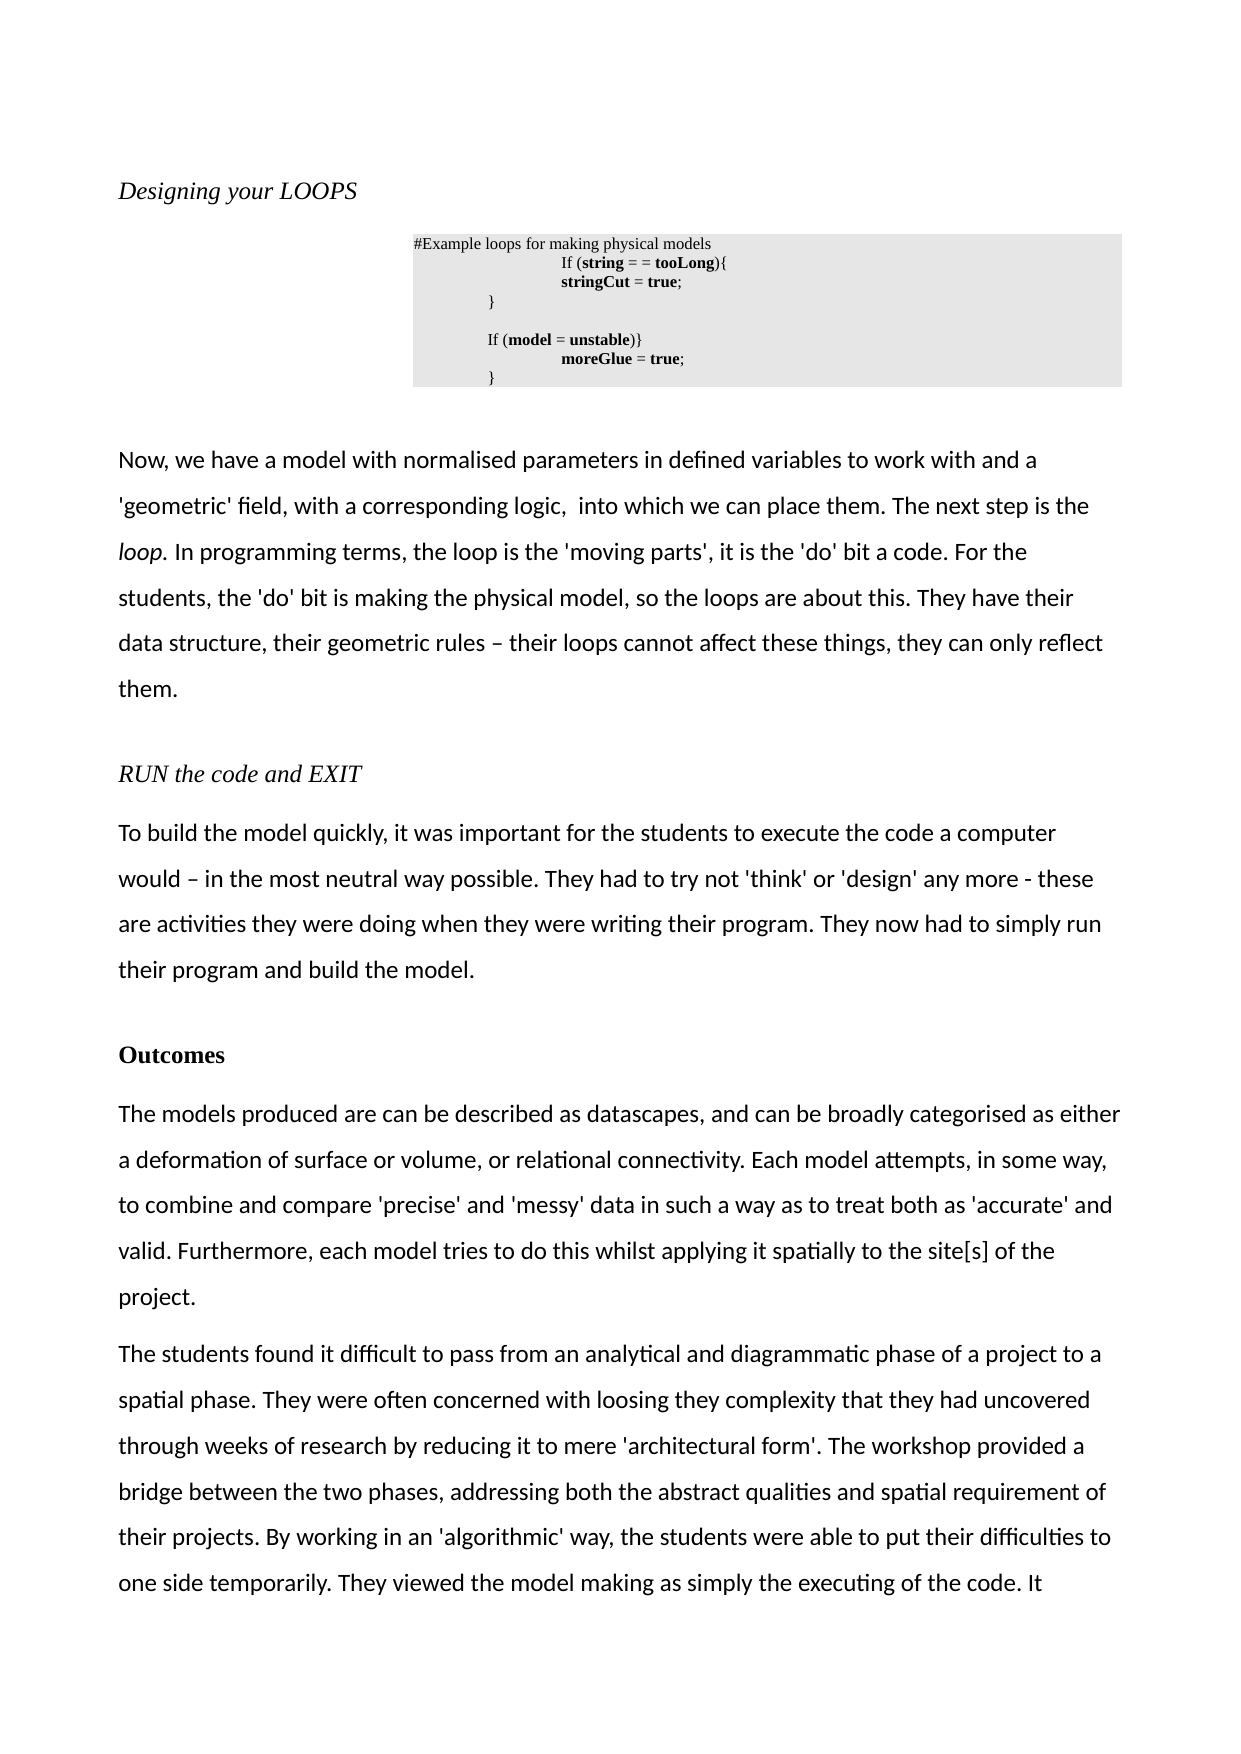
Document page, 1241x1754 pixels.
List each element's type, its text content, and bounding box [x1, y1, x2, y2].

text Outcomes [118, 1041, 1120, 1069]
text If (string = = tooLong){ [413, 253, 1122, 272]
text } [413, 368, 1122, 387]
text If (model = unstable)} [413, 330, 1122, 349]
text The students found it difficult to pass from an analytical and diagrammatic phase of a project to a spatial phase. They were often concerned with loosing they complexity that they had uncovered through weeks of research by reducing it to mere 'architectural form'. The workshop provided a bridge between the two phases, addressing both the abstract qualities and spatial requirement of their projects. By working in an 'algorithmic' way, the students were able to put their difficulties to one side temporarily. They viewed the model making as simply the executing of the code. It [118, 1338, 1122, 1598]
text moreGlue = true; [413, 349, 1122, 368]
text Designing your LOOPS [118, 176, 1120, 205]
text The models produced are can be described as datascapes, and can be broadly categorised as either a deformation of surface or volume, or relational connectivity. Each model attempts, in some way, to combine and compare 'precise' and 'messy' data in such a way as to treat both as 'accurate' and valid. Furthermore, each model tries to do this whilst applying it spatially to the site[s] of the project. [118, 1098, 1122, 1311]
text Now, we have a model with normalised parameters in defined variables to work with and a 'geometric' field, with a corresponding logic, into which we can place them. The next step is the loop. In programming terms, the loop is the 'moving parts', it is the 'do' bit a code. For the students, the 'do' bit is making the physical model, so the loops are about this. They have their data structure, their geometric rules – their loops cannot affect these things, they can only reflect them. [118, 445, 1122, 704]
text #Example loops for making physical models [413, 234, 1122, 253]
text To build the model quickly, it was important for the students to execute the code a computer would – in the most neutral way possible. They had to try not 'think' or 'design' any more - these are activities they were doing when they were writing their program. They now had to simply run their program and build the model. [118, 817, 1122, 985]
text RUN the code and EXIT [118, 759, 1120, 788]
text } [413, 291, 1122, 311]
text stringCut = true; [413, 272, 1122, 291]
